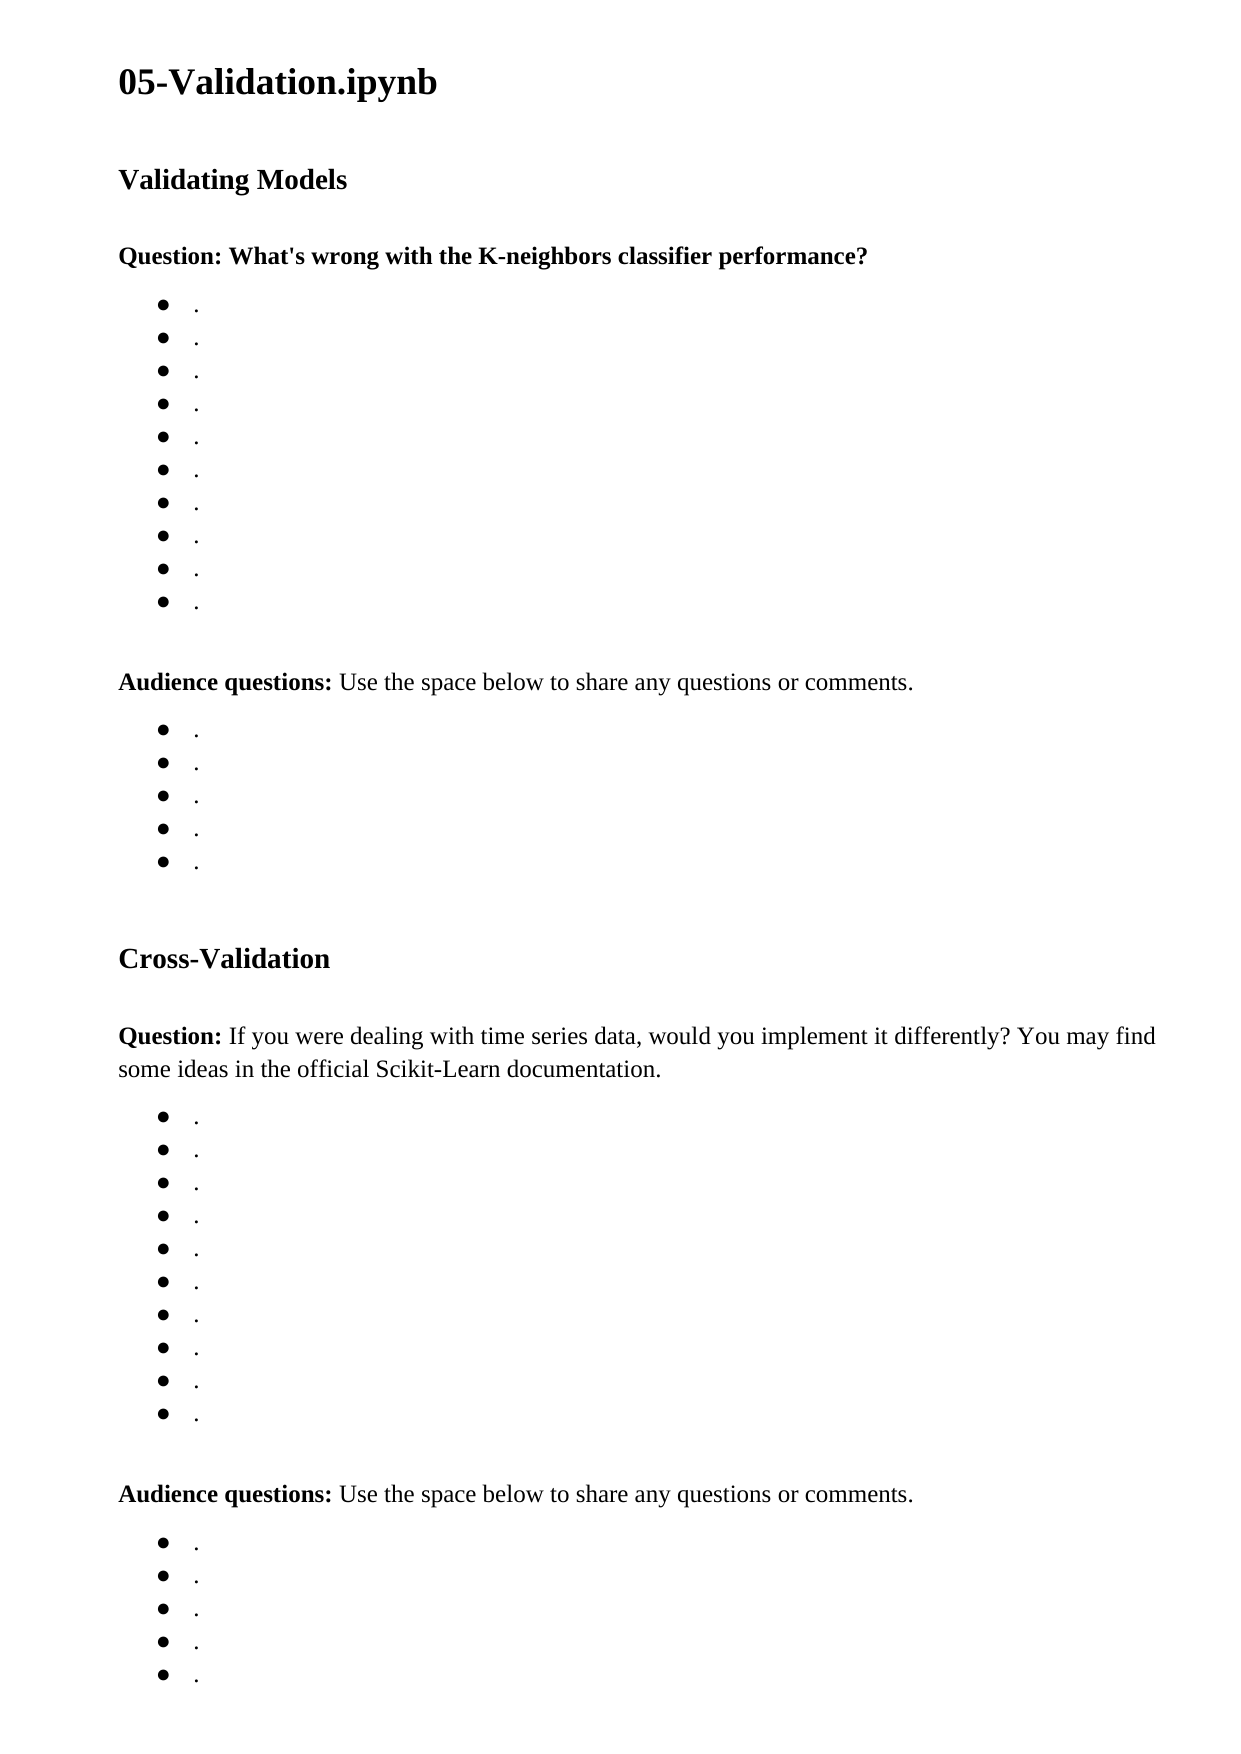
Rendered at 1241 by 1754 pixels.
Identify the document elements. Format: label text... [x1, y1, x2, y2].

list . [156, 1527, 1181, 1556]
list . [156, 322, 1181, 351]
list . [156, 1398, 1181, 1427]
text Question: If you were dealing with time series data, would you implement it differently? You may find some ideas in the official Scikit-Learn documentation. [118, 988, 1181, 1082]
text Audience questions: Use the space below to share any questions or comments. [118, 634, 1181, 696]
subtitle Cross-Validation [118, 942, 1181, 975]
list . [156, 1332, 1181, 1361]
subtitle 05-Validation.ipynb [118, 59, 1181, 102]
list . [156, 388, 1181, 417]
list . [156, 1366, 1181, 1394]
list . [156, 1266, 1181, 1295]
list . [156, 355, 1181, 384]
list . [156, 846, 1181, 875]
list . [156, 1626, 1181, 1654]
list . [156, 1134, 1181, 1163]
list . [156, 1200, 1181, 1229]
list . [156, 421, 1181, 450]
text Audience questions: Use the space below to share any questions or comments. [118, 1446, 1181, 1508]
list . [156, 586, 1181, 615]
list . [156, 813, 1181, 842]
list . [156, 780, 1181, 809]
list . [156, 520, 1181, 549]
list . [156, 553, 1181, 582]
list . [156, 454, 1181, 483]
list . [156, 487, 1181, 516]
text Question: What's wrong with the K-neighbors classifier performance? [118, 208, 1181, 270]
list . [156, 714, 1181, 743]
list . [156, 1593, 1181, 1622]
list . [156, 747, 1181, 776]
list . [156, 1659, 1181, 1688]
list . [156, 1167, 1181, 1196]
list . [156, 1560, 1181, 1588]
list . [156, 1101, 1181, 1130]
list . [156, 1233, 1181, 1262]
subtitle Validating Models [118, 162, 1181, 196]
list . [156, 1299, 1181, 1328]
list . [156, 289, 1181, 318]
